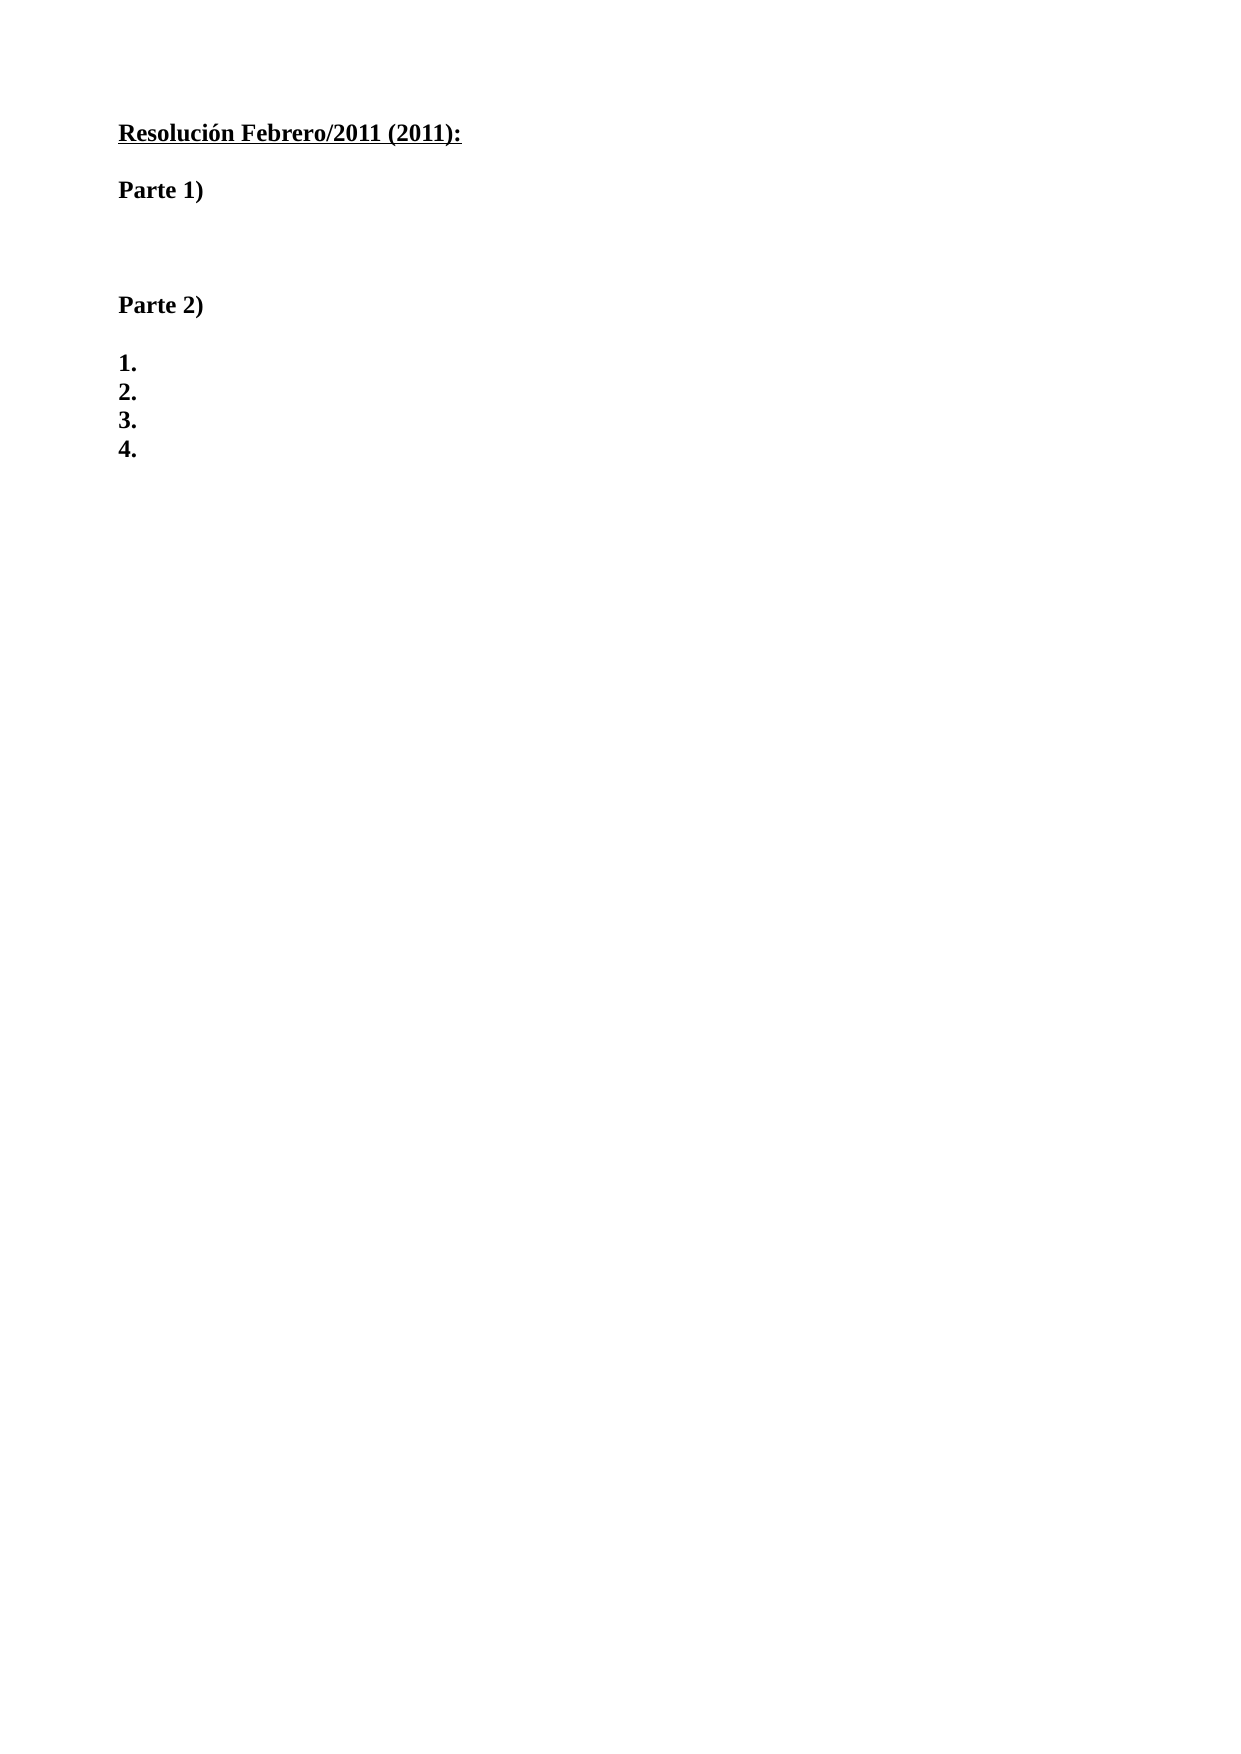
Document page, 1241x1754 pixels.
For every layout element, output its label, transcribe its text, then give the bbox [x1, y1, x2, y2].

text Parte 2) [118, 291, 1122, 319]
text Resolución Febrero/2011 (2011): [118, 118, 1122, 147]
text 2. [118, 377, 1122, 406]
text 3. [118, 406, 1122, 434]
text Parte 1) [118, 176, 1122, 204]
text 1. [118, 348, 1122, 377]
text 4. [118, 434, 1122, 463]
